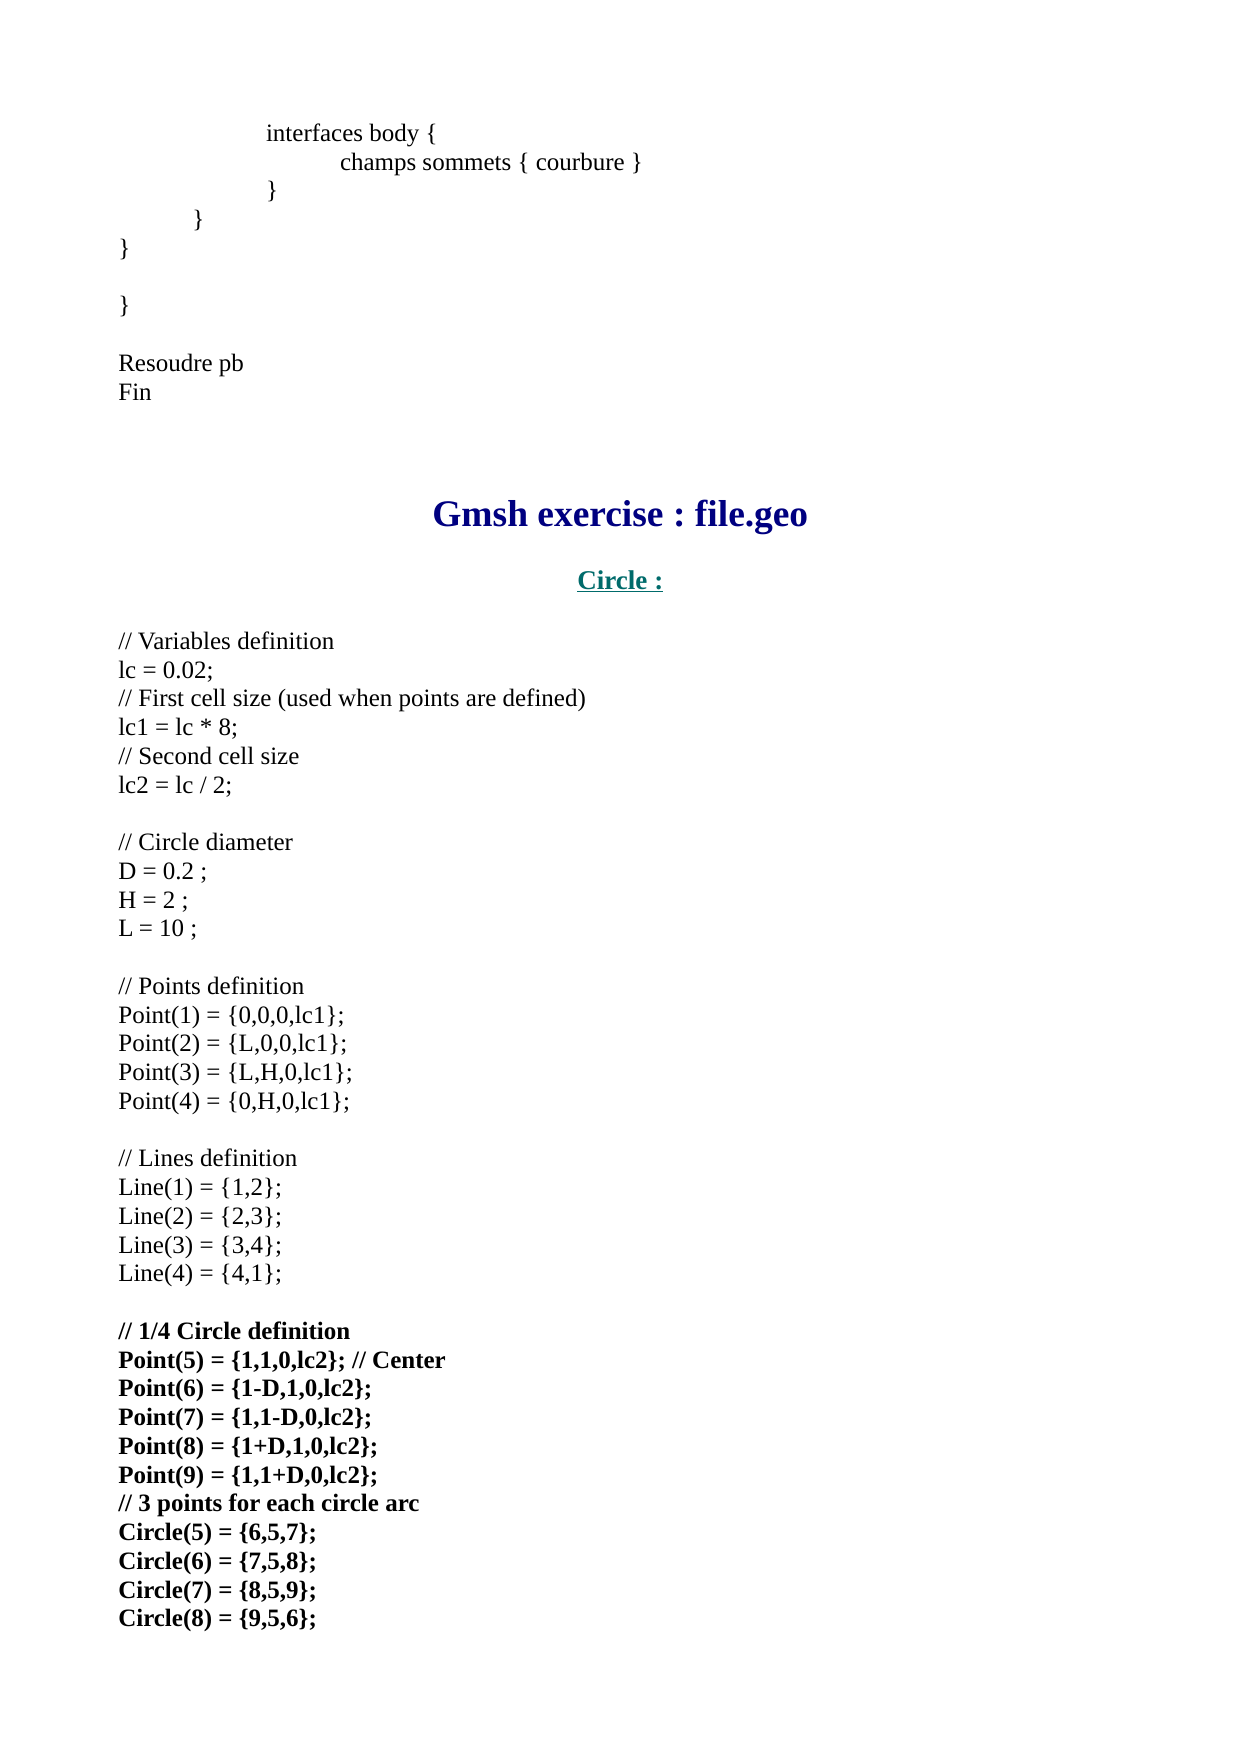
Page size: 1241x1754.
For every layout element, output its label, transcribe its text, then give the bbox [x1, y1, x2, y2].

text Line(2) = {2,3}; [118, 1201, 1122, 1230]
text Point(3) = {L,H,0,lc1}; [118, 1057, 1122, 1086]
text Point(2) = {L,0,0,lc1}; [118, 1028, 1122, 1057]
text Circle(6) = {7,5,8}; [118, 1546, 1122, 1575]
text // 1/4 Circle definition [118, 1316, 1122, 1345]
text Resoudre pb [118, 348, 1122, 377]
text Circle(8) = {9,5,6}; [118, 1603, 1122, 1632]
text Point(5) = {1,1,0,lc2}; // Center [118, 1345, 1122, 1373]
text Line(4) = {4,1}; [118, 1258, 1122, 1287]
text Gmsh exercise : file.geo [118, 492, 1122, 535]
text lc = 0.02; [118, 655, 1122, 683]
text Point(6) = {1-D,1,0,lc2}; [118, 1373, 1122, 1402]
text Circle : [118, 564, 1122, 595]
text Point(8) = {1+D,1,0,lc2}; [118, 1431, 1122, 1460]
text lc2 = lc / 2; [118, 770, 1122, 798]
text Fin [118, 377, 1122, 406]
text // Variables definition [118, 626, 1122, 655]
text Point(1) = {0,0,0,lc1}; [118, 1000, 1122, 1028]
text D = 0.2 ; [118, 856, 1122, 885]
text Point(4) = {0,H,0,lc1}; [118, 1086, 1122, 1115]
text // Lines definition [118, 1143, 1122, 1172]
text // 3 points for each circle arc [118, 1488, 1122, 1517]
text lc1 = lc * 8; [118, 712, 1122, 741]
text } [118, 176, 1122, 204]
text H = 2 ; [118, 885, 1122, 913]
text } [118, 291, 1122, 319]
text Circle(7) = {8,5,9}; [118, 1575, 1122, 1603]
text } [118, 233, 1122, 262]
text // First cell size (used when points are defined) [118, 683, 1122, 712]
text interfaces body { [118, 118, 1122, 147]
text Point(9) = {1,1+D,0,lc2}; [118, 1460, 1122, 1488]
text } [118, 204, 1122, 233]
text // Second cell size [118, 741, 1122, 770]
text // Points definition [118, 971, 1122, 1000]
text Line(1) = {1,2}; [118, 1172, 1122, 1201]
text Circle(5) = {6,5,7}; [118, 1517, 1122, 1546]
text Line(3) = {3,4}; [118, 1230, 1122, 1258]
text L = 10 ; [118, 913, 1122, 942]
text champs sommets { courbure } [118, 147, 1122, 176]
text Point(7) = {1,1-D,0,lc2}; [118, 1402, 1122, 1431]
text // Circle diameter [118, 827, 1122, 856]
